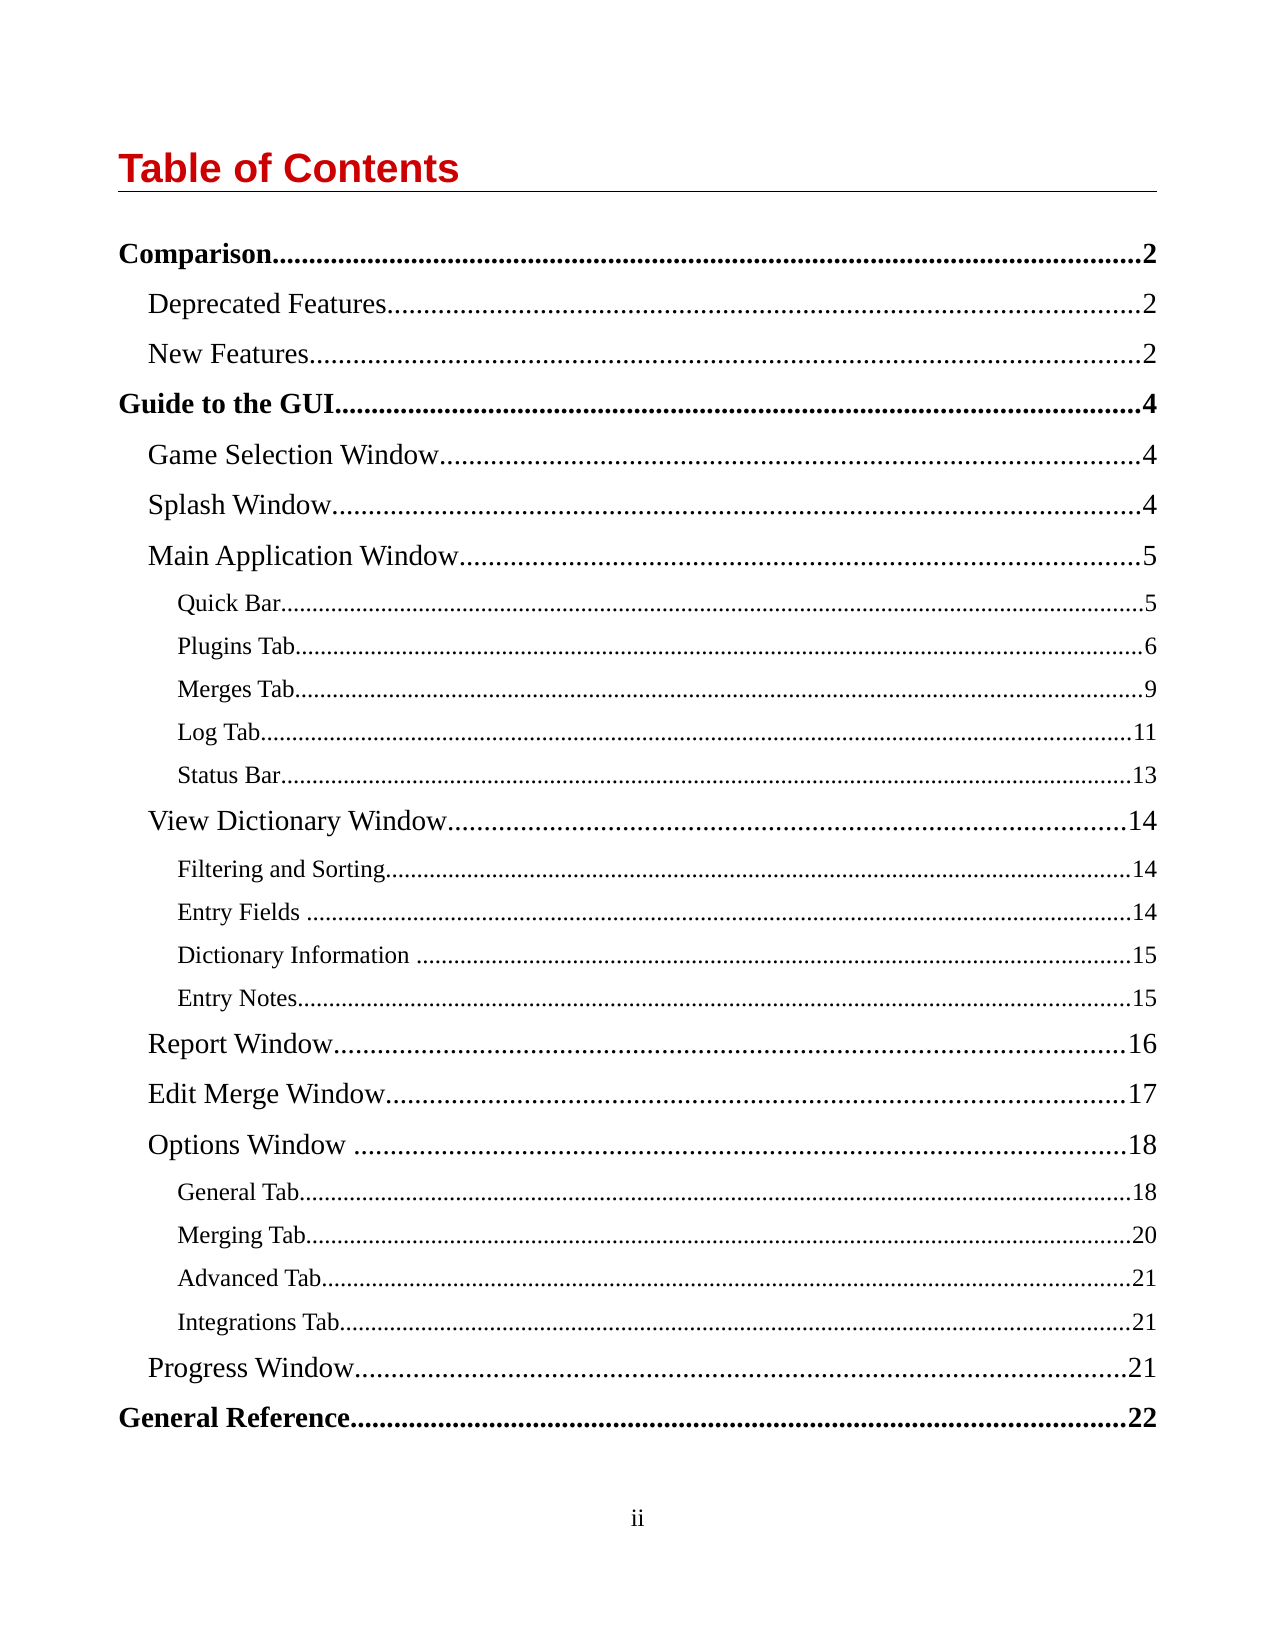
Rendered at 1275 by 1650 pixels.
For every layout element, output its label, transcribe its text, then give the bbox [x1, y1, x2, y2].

text Report Window 16 [148, 1026, 1157, 1060]
text New Features 2 [148, 336, 1157, 370]
text Entry Fields 14 [177, 897, 1157, 926]
text Progress Window 21 [148, 1350, 1157, 1383]
text General Tab 18 [177, 1177, 1157, 1206]
text Advanced Tab 21 [177, 1263, 1157, 1292]
text Merging Tab 20 [177, 1220, 1157, 1249]
text Main Application Window 5 [148, 538, 1157, 571]
text Log Tab 11 [177, 717, 1157, 746]
text Integrations Tab 21 [177, 1307, 1157, 1335]
text Plugins Tab 6 [177, 631, 1157, 660]
text View Dictionary Window 14 [148, 803, 1157, 837]
text Edit Merge Window 17 [148, 1077, 1157, 1110]
text Comparison 2 [118, 236, 1157, 269]
text Merges Tab 9 [177, 674, 1157, 703]
text Entry Notes 15 [177, 983, 1157, 1012]
text Guide to the GUI 4 [118, 387, 1157, 420]
text Splash Window 4 [148, 487, 1157, 521]
text General Reference 22 [118, 1400, 1157, 1434]
subtitle Table of Contents [118, 144, 1157, 191]
text Game Selection Window 4 [148, 437, 1157, 471]
text Quick Bar 5 [177, 588, 1157, 617]
text Deprecated Features 2 [148, 286, 1157, 319]
text Filtering and Sorting 14 [177, 854, 1157, 883]
text Dictionary Information 15 [177, 940, 1157, 969]
text Status Bar 13 [177, 760, 1157, 789]
text Options Window 18 [148, 1127, 1157, 1161]
